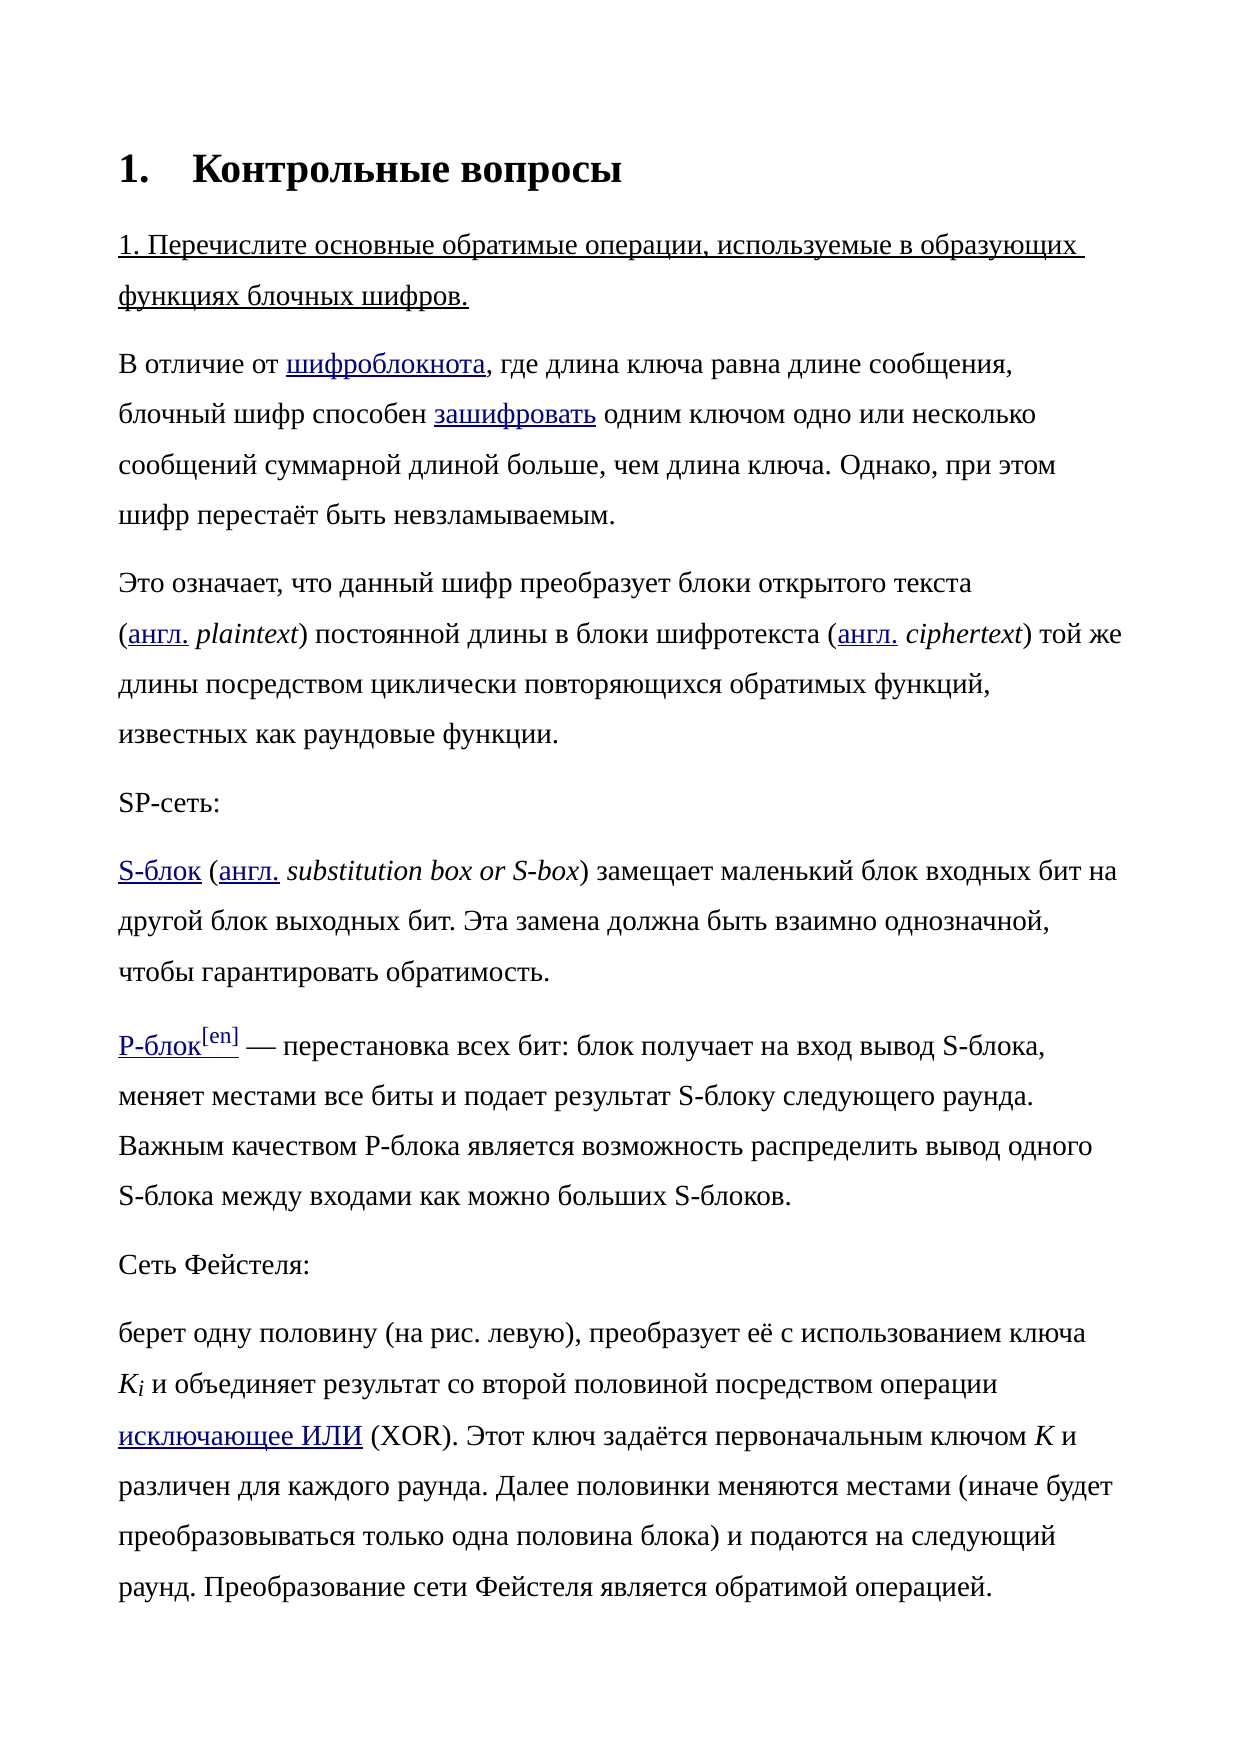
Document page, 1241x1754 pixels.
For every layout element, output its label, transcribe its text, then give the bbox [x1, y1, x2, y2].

text P-блок[en] — перестановка всех бит: блок получает на вход вывод S-блока, меняет местами все биты и подает результат S-блоку следующего раунда. Важным качеством P-блока является возможность распределить вывод одного S-блока между входами как можно больших S-блоков. [118, 1022, 1122, 1212]
text SP-сеть: [118, 785, 1122, 818]
text берет одну половину (на рис. левую), преобразует её с использованием ключа Ki и объединяет результат со второй половиной посредством операции исключающее ИЛИ (XOR). Этот ключ задаётся первоначальным ключом K и различен для каждого раунда. Далее половинки меняются местами (иначе будет преобразовываться только одна половина блока) и подаются на следующий раунд. Преобразование сети Фейстеля является обратимой операцией. [118, 1315, 1122, 1602]
text Это означает, что данный шифр преобразует блоки открытого текста (англ. plaintext) постоянной длины в блоки шифротекста (англ. ciphertext) той же длины посредством циклически повторяющихся обратимых функций, известных как раундовые функции. [118, 565, 1122, 750]
text В отличие от шифроблокнота, где длина ключа равна длине сообщения, блочный шифр способен зашифровать одним ключом одно или несколько сообщений суммарной длиной больше, чем длина ключа. Однако, при этом шифр перестаёт быть невзламываемым. [118, 346, 1122, 531]
text Сеть Фейстеля: [118, 1247, 1122, 1280]
subtitle Контрольные вопросы [118, 143, 1122, 191]
text S-блок (англ. substitution box or S-box) замещает маленький блок входных бит на другой блок выходных бит. Эта замена должна быть взаимно однозначной, чтобы гарантировать обратимость. [118, 853, 1122, 987]
text 1. Перечислите основные обратимые операции, используемые в образующих функциях блочных шифров. [118, 227, 1122, 311]
